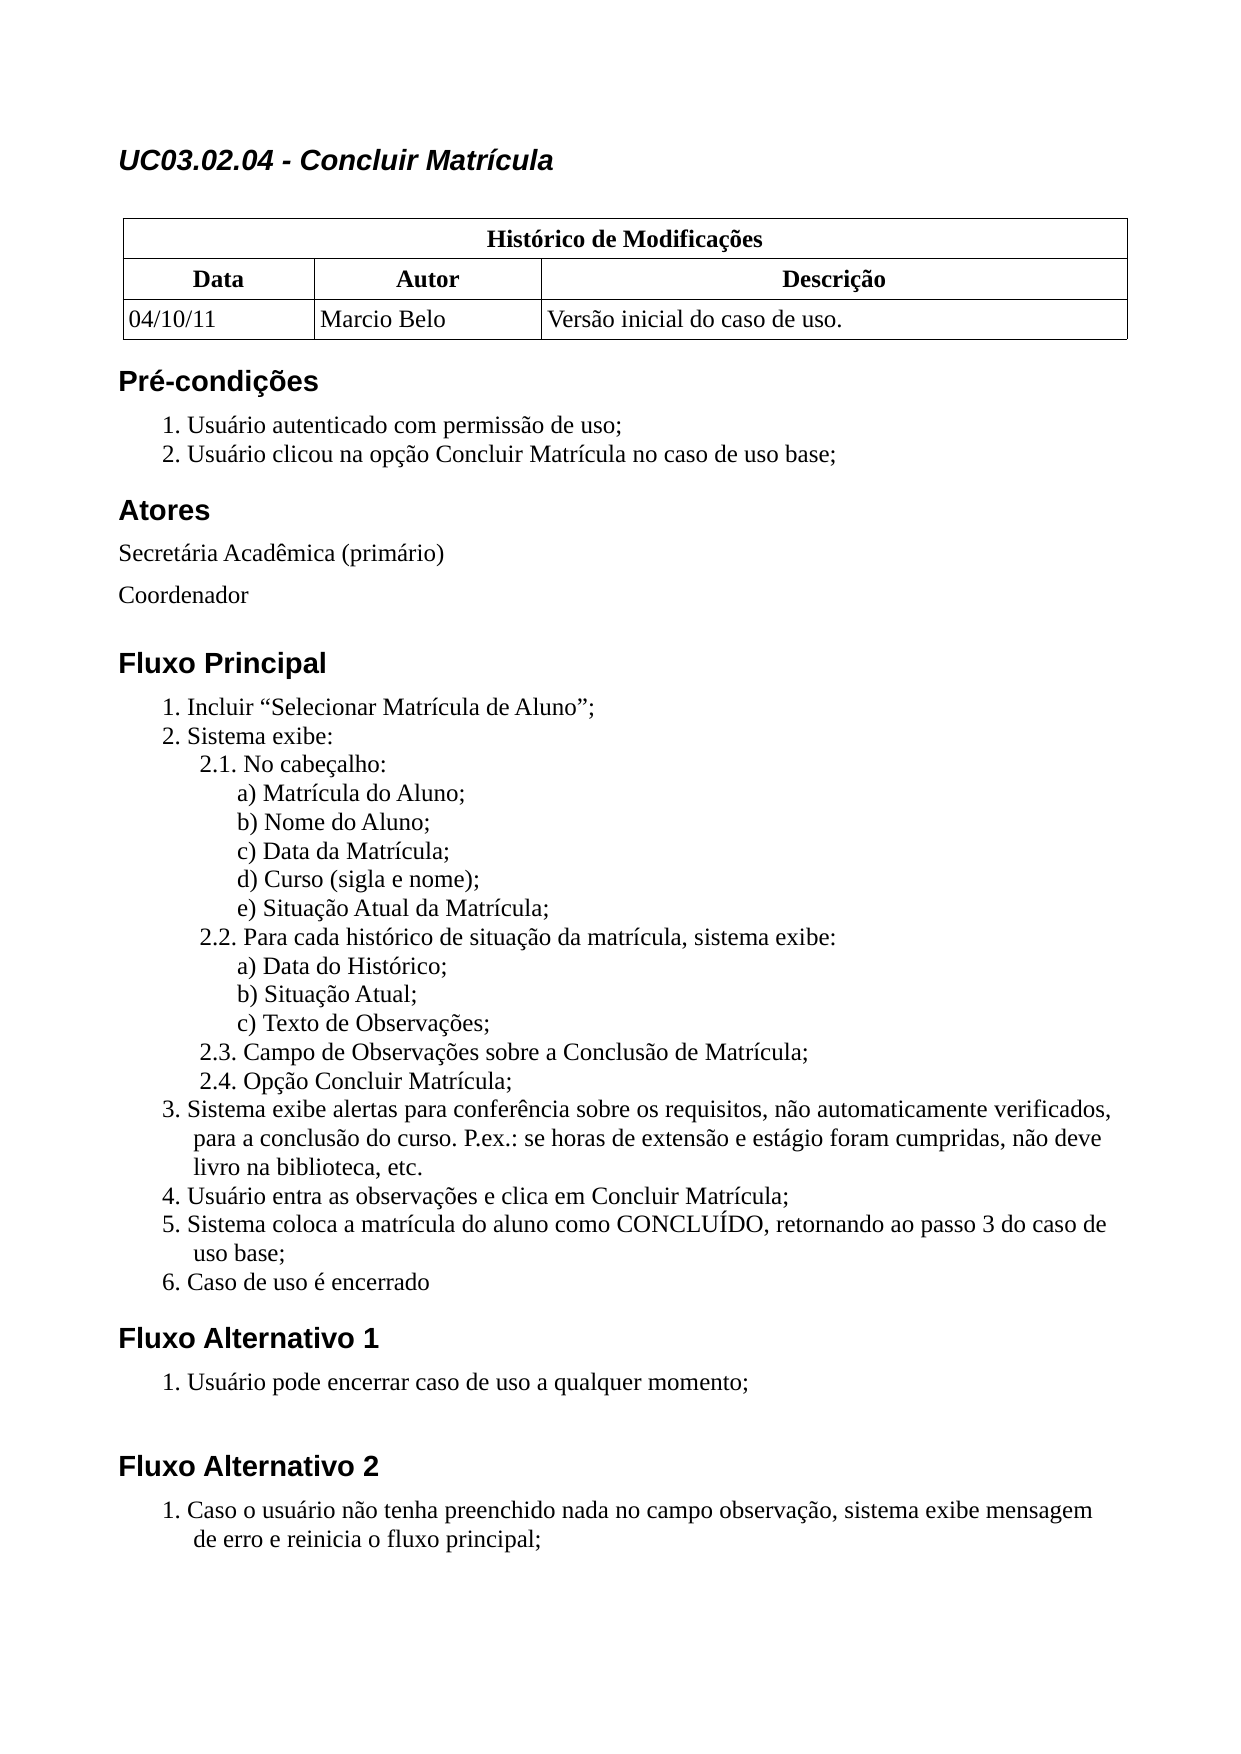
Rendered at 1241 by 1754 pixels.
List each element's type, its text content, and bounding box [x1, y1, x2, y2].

subtitle Fluxo Principal [118, 646, 1122, 679]
list Caso o usuário não tenha preenchido nada no campo observação, sistema exibe mensagem de erro e reinicia o fluxo principal; [156, 1495, 1122, 1553]
list Usuário entra as observações e clica em Concluir Matrícula; [156, 1181, 1122, 1209]
list Sistema exibe alertas para conferência sobre os requisitos, não automaticamente verificados, para a conclusão do curso. P.ex.: se horas de extensão e estágio foram cumpridas, não deve livro na biblioteca, etc. [156, 1094, 1122, 1181]
subtitle Fluxo Alternativo 2 [118, 1449, 1122, 1483]
text Secretária Acadêmica (primário) [118, 538, 1122, 567]
table_cell 10/04/11 [124, 300, 314, 339]
list Sistema coloca a matrícula do aluno como CONCLUÍDO, retornando ao passo 3 do caso de uso base; [156, 1209, 1122, 1267]
list Matrícula do Aluno; [231, 778, 1122, 807]
list Usuário autenticado com permissão de uso; [156, 410, 1122, 439]
list Nome do Aluno; [231, 807, 1122, 836]
list Usuário pode encerrar caso de uso a qualquer momento; [156, 1367, 1122, 1396]
list Data do Histórico; [231, 951, 1122, 979]
subtitle Pré-condições [118, 364, 1122, 397]
list Caso de uso é encerrado [156, 1267, 1122, 1296]
table_header Histórico de Modificações [124, 219, 1127, 258]
list Data da Matrícula; [231, 836, 1122, 864]
list No cabeçalho: [193, 749, 1122, 778]
subtitle Fluxo Alternativo 1 [118, 1321, 1122, 1354]
list Usuário clicou na opção Concluir Matrícula no caso de uso base; [156, 439, 1122, 467]
table_cell Versão inicial do caso de uso. [542, 300, 1127, 339]
table_cell Autor [315, 259, 541, 298]
list Situação Atual; [231, 979, 1122, 1008]
subtitle Atores [118, 492, 1122, 526]
text Coordenador [118, 580, 1122, 608]
list Situação Atual da Matrícula; [231, 893, 1122, 922]
list Para cada histórico de situação da matrícula, sistema exibe: [193, 922, 1122, 951]
table_cell Data [124, 259, 314, 298]
list Sistema exibe: [156, 721, 1122, 749]
list Opção Concluir Matrícula; [193, 1066, 1122, 1094]
table_cell Descrição [542, 259, 1127, 298]
list Campo de Observações sobre a Conclusão de Matrícula; [193, 1037, 1122, 1066]
list Curso (sigla e nome); [231, 864, 1122, 893]
table_cell Marcio Belo [315, 300, 541, 339]
list Incluir “Selecionar Matrícula de Aluno”; [156, 692, 1122, 721]
subtitle UC03.02.04 - Concluir Matrícula [118, 143, 1122, 177]
list Texto de Observações; [231, 1008, 1122, 1037]
